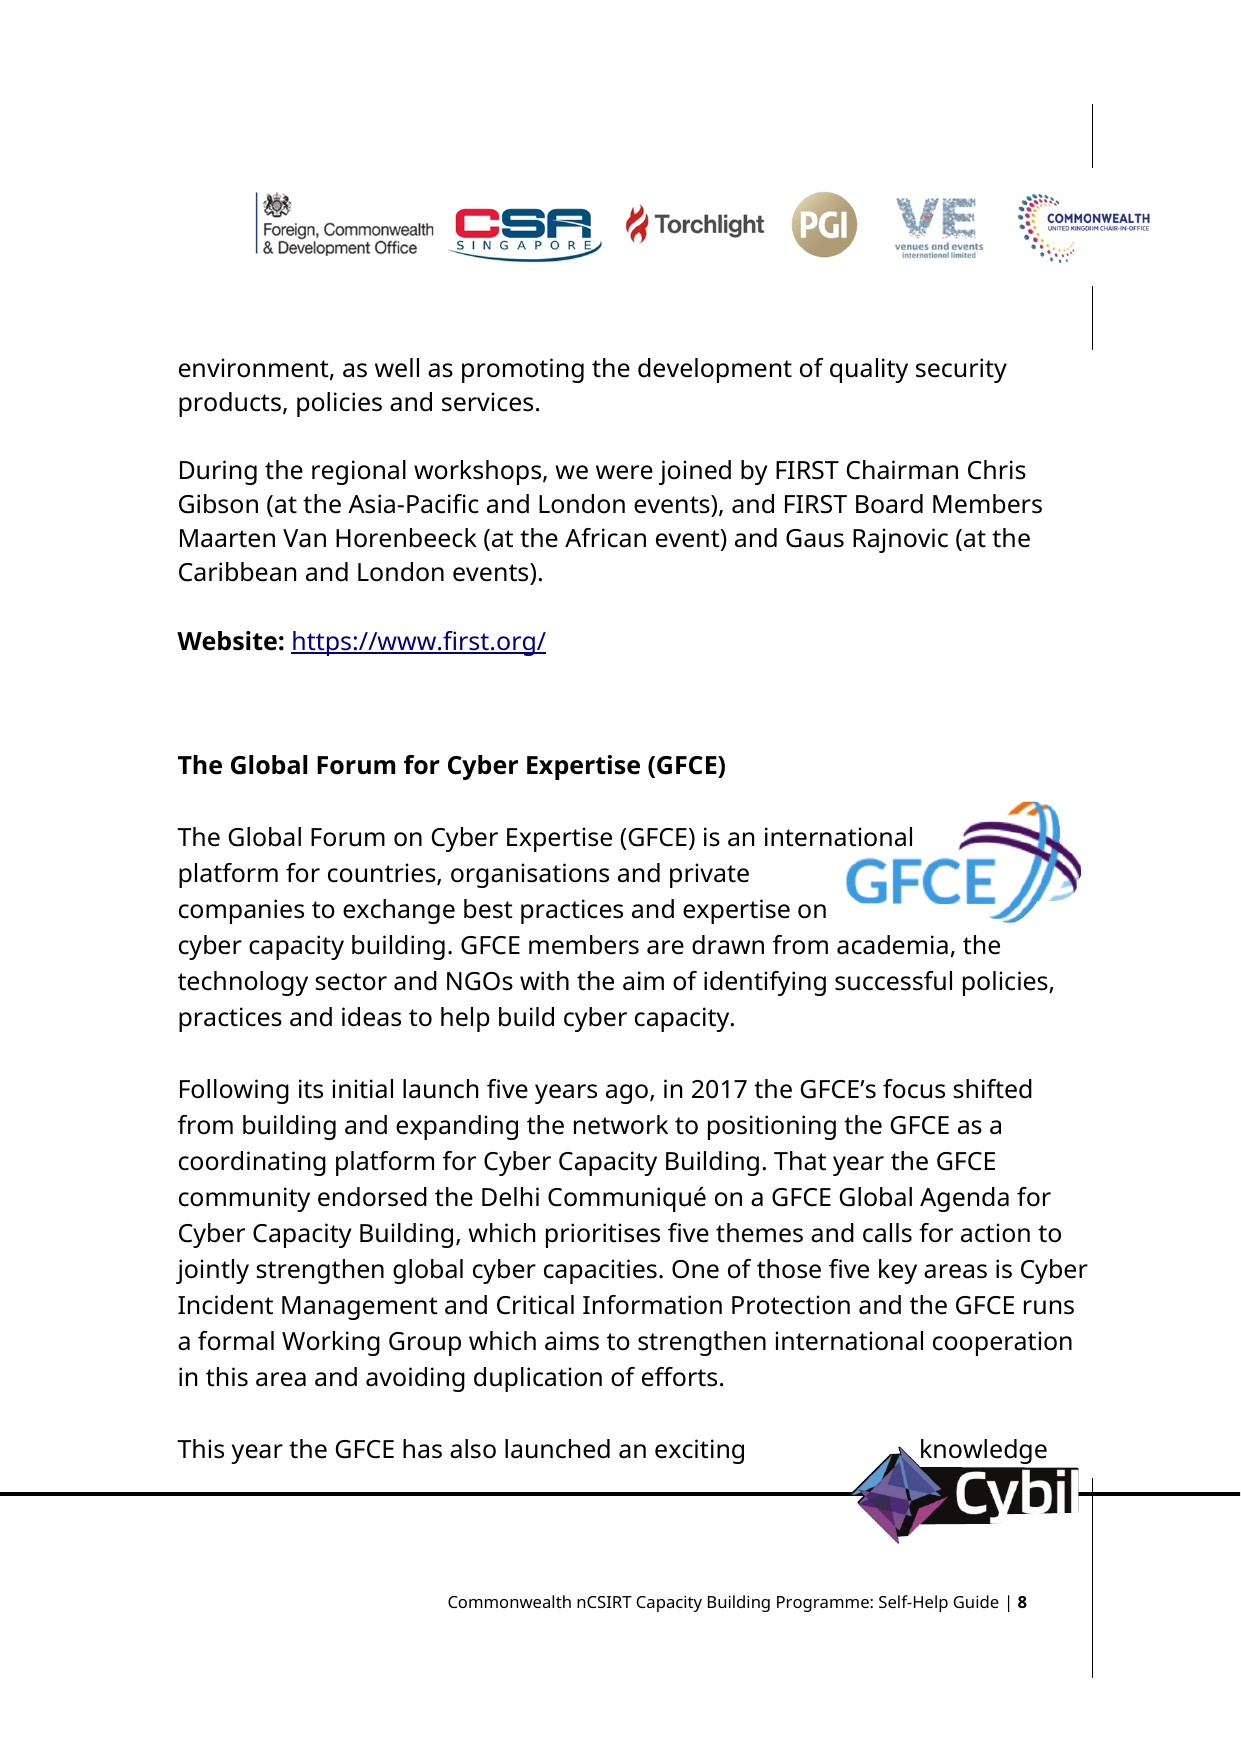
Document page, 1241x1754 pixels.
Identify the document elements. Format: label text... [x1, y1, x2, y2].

text Website: https://www.first.org/ [177, 623, 1092, 657]
text Following its initial launch five years ago, in 2017 the GFCE’s focus shifted from building and expanding the network to positioning the GFCE as a coordinating platform for Cyber Capacity Building. That year the GFCE community endorsed the Delhi Communiqué on a GFCE Global Agenda for Cyber Capacity Building, which prioritises five themes and calls for action to jointly strengthen global cyber capacities. One of those five key areas is Cyber Incident Management and Critical Information Protection and the GFCE runs a formal Working Group which aims to strengthen international cooperation in this area and avoiding duplication of efforts. [177, 1071, 1092, 1394]
text environment, as well as promoting the development of quality security products, policies and services. [177, 351, 1092, 419]
text The Global Forum on Cyber Expertise (GFCE) is an international platform for countries, organisations and private companies to exchange best practices and expertise on cyber capacity building. GFCE members are drawn from academia, the technology sector and NGOs with the aim of identifying successful policies, practices and ideas to help build cyber capacity. [177, 819, 1092, 1034]
text The Global Forum for Cyber Expertise (GFCE) [177, 748, 1092, 782]
text During the regional workshops, we were joined by FIRST Chairman Chris Gibson (at the Asia-Pacific and London events), and FIRST Board Members Maarten Van Horenbeeck (at the African event) and Gaus Rajnovic (at the Caribbean and London events). [177, 453, 1092, 589]
text This year the GFCE has also launched an exciting knowledge [177, 1431, 1092, 1466]
